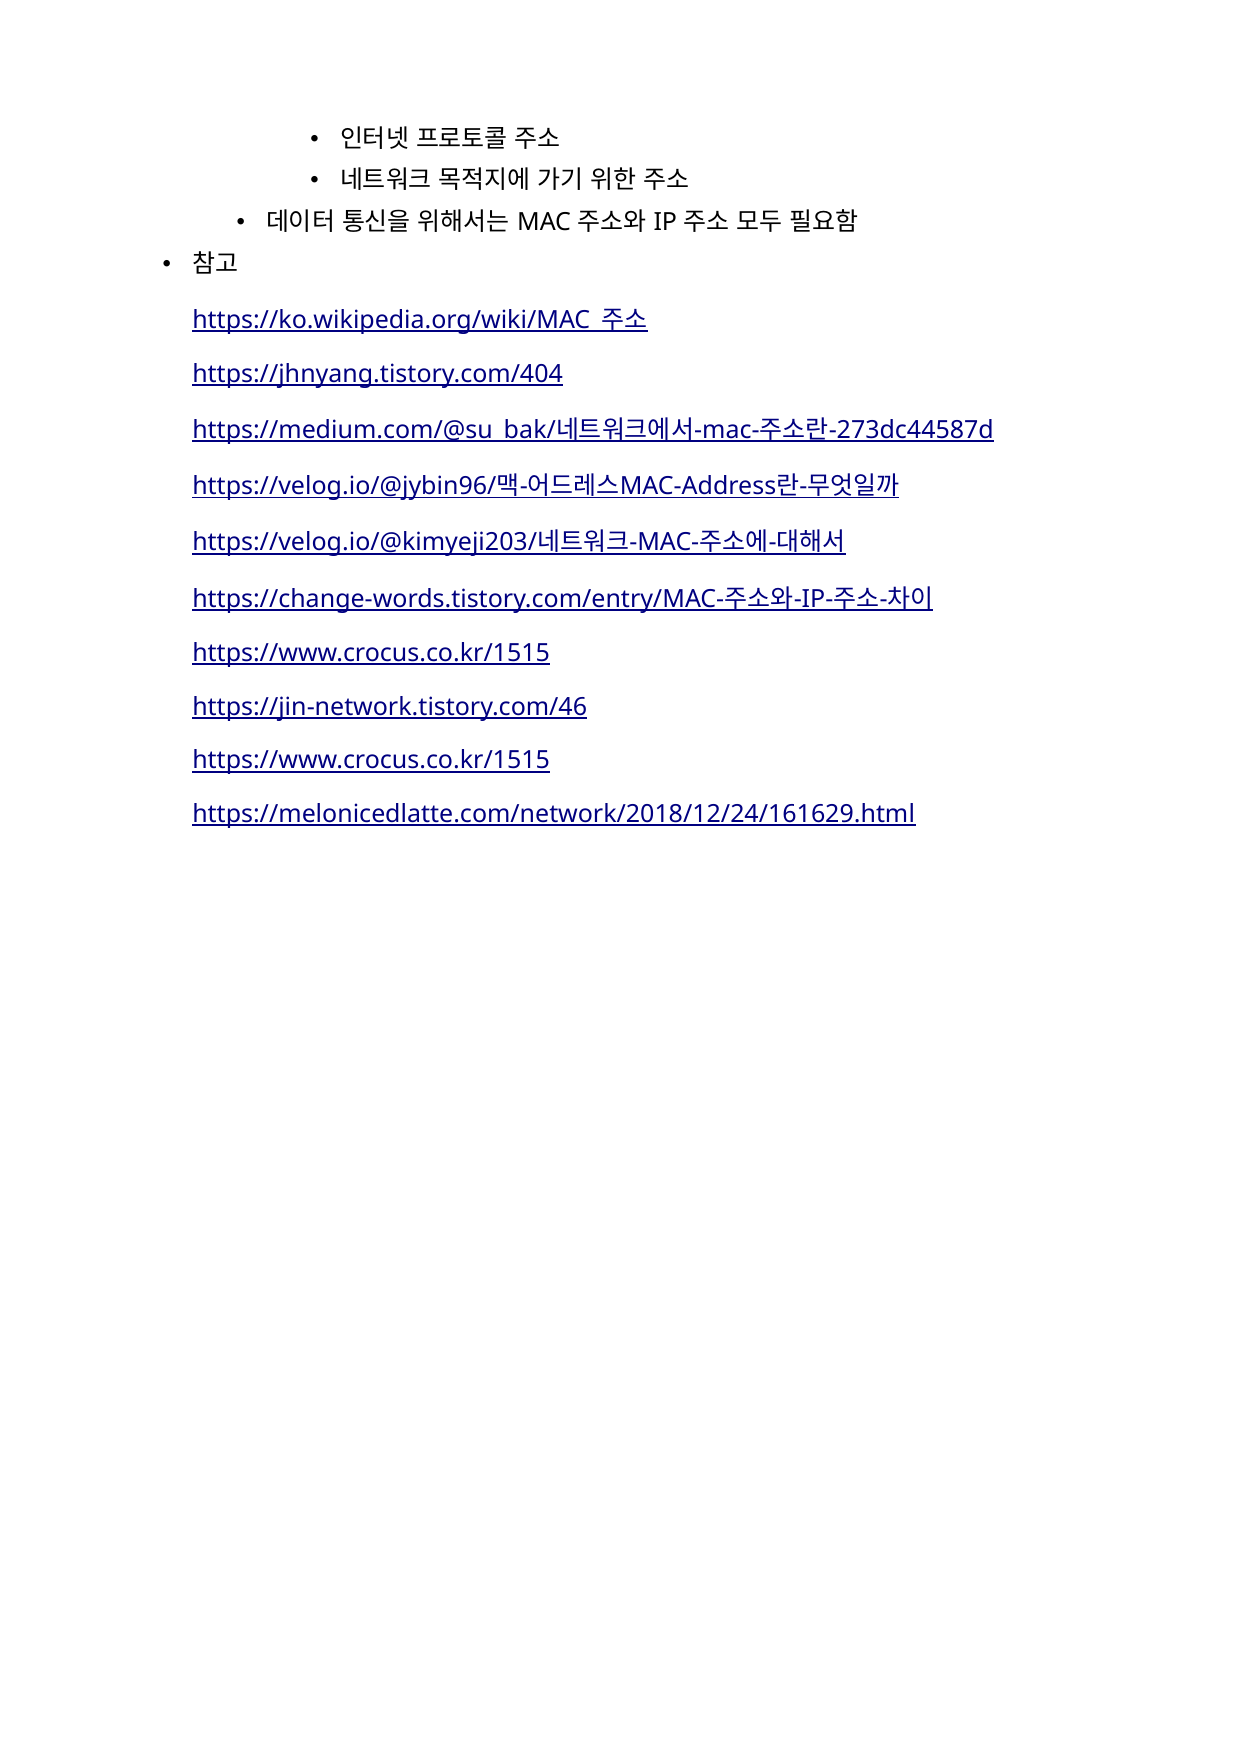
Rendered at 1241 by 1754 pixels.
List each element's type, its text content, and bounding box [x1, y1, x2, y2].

list https://www.crocus.co.kr/1515 [162, 634, 1122, 668]
list 참고 [162, 243, 1122, 279]
list 인터넷 프로토콜 주소 [310, 118, 1122, 154]
list https://jhnyang.tistory.com/404 [162, 356, 1122, 390]
list https://ko.wikipedia.org/wiki/MAC_주소 [162, 299, 1122, 336]
list https://medium.com/@su_bak/네트워크에서-mac-주소란-273dc44587d [162, 409, 1122, 446]
list https://change-words.tistory.com/entry/MAC-주소와-IP-주소-차이 [162, 578, 1122, 614]
list https://velog.io/@jybin96/맥-어드레스MAC-Address란-무엇일까 [162, 466, 1122, 502]
list https://jin-network.tistory.com/46 [162, 688, 1122, 722]
list https://www.crocus.co.kr/1515 [162, 742, 1122, 776]
list https://velog.io/@kimyeji203/네트워크-MAC-주소에-대해서 [162, 522, 1122, 558]
list 네트워크 목적지에 가기 위한 주소 [310, 160, 1122, 196]
list 데이터 통신을 위해서는 MAC 주소와 IP 주소 모두 필요함 [236, 201, 1122, 238]
list https://melonicedlatte.com/network/2018/12/24/161629.html [162, 796, 1122, 830]
